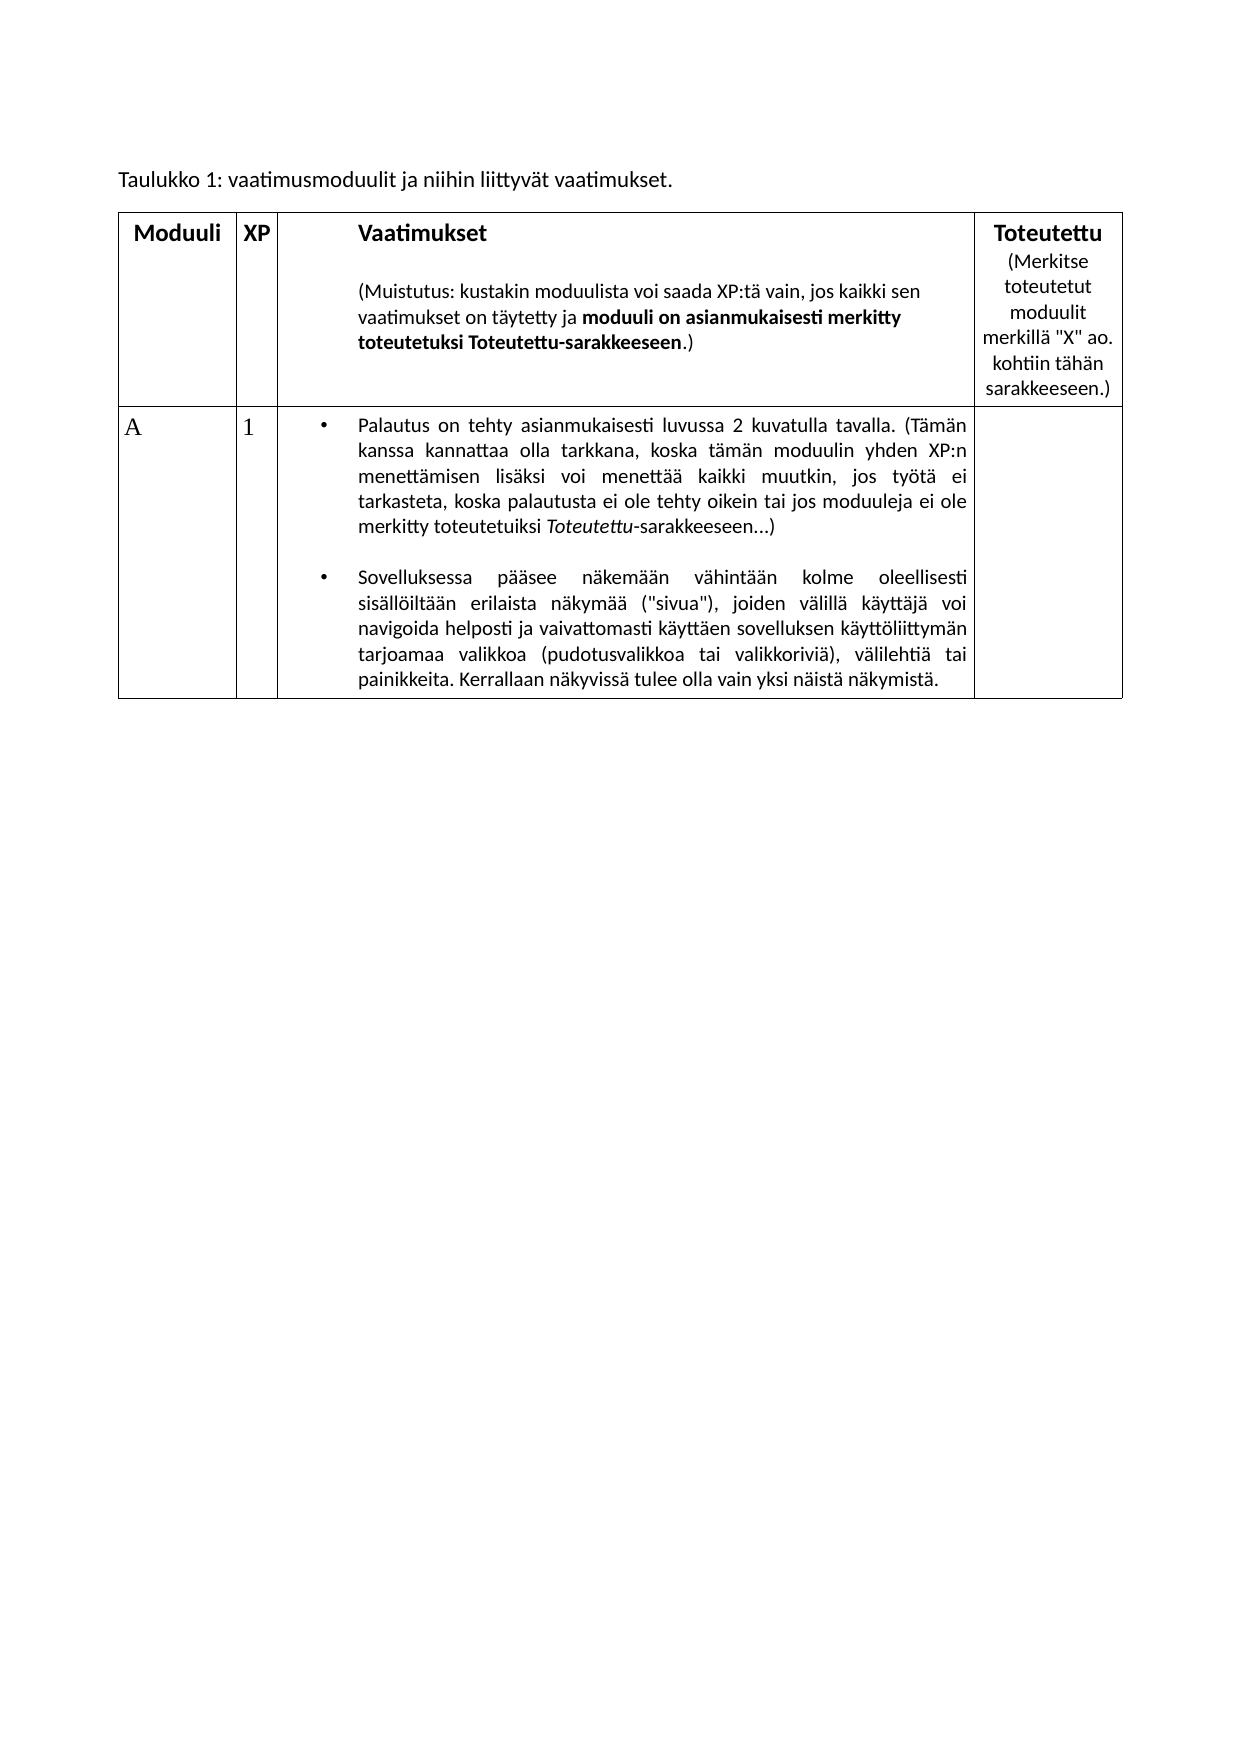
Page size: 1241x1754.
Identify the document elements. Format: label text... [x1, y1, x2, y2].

table_header Toteutettu (Merkitse toteutetut moduulit merkillä "X" ao. kohtiin tähän sarakkeeseen.) [975, 213, 1122, 406]
table_header XP [237, 213, 277, 406]
table_header Moduuli [119, 213, 236, 406]
table_cell A [119, 407, 236, 697]
text Taulukko 1: vaatimusmoduulit ja niihin liittyvät vaatimukset. [118, 165, 1122, 193]
table_cell Palautus on tehty asianmukaisesti luvussa 2 kuvatulla tavalla. (Tämän kanssa kannattaa olla tarkkana, koska tämän moduulin yhden XP:n menettämisen lisäksi voi menettää kaikki muutkin, jos työtä ei tarkasteta, koska palautusta ei ole tehty oikein tai jos moduuleja ei ole merkitty toteutetuiksi Toteutettu-sarakkeeseen...) Sovelluksessa pääsee näkemään vähintään kolme oleellisesti sisällöiltään erilaista näkymää ("sivua"), joiden välillä käyttäjä voi navigoida helposti ja vaivattomasti käyttäen sovelluksen käyttöliittymän tarjoamaa valikkoa (pudotusvalikkoa tai valikkoriviä), välilehtiä tai painikkeita. Kerrallaan näkyvissä tulee olla vain yksi näistä näkymistä. [278, 407, 974, 697]
table_cell [975, 407, 1122, 697]
table_cell 1 [237, 407, 277, 697]
table_header Vaatimukset (Muistutus: kustakin moduulista voi saada XP:tä vain, jos kaikki sen vaatimukset on täytetty ja moduuli on asianmukaisesti merkitty toteutetuksi Toteutettu-sarakkeeseen.) [278, 213, 974, 406]
